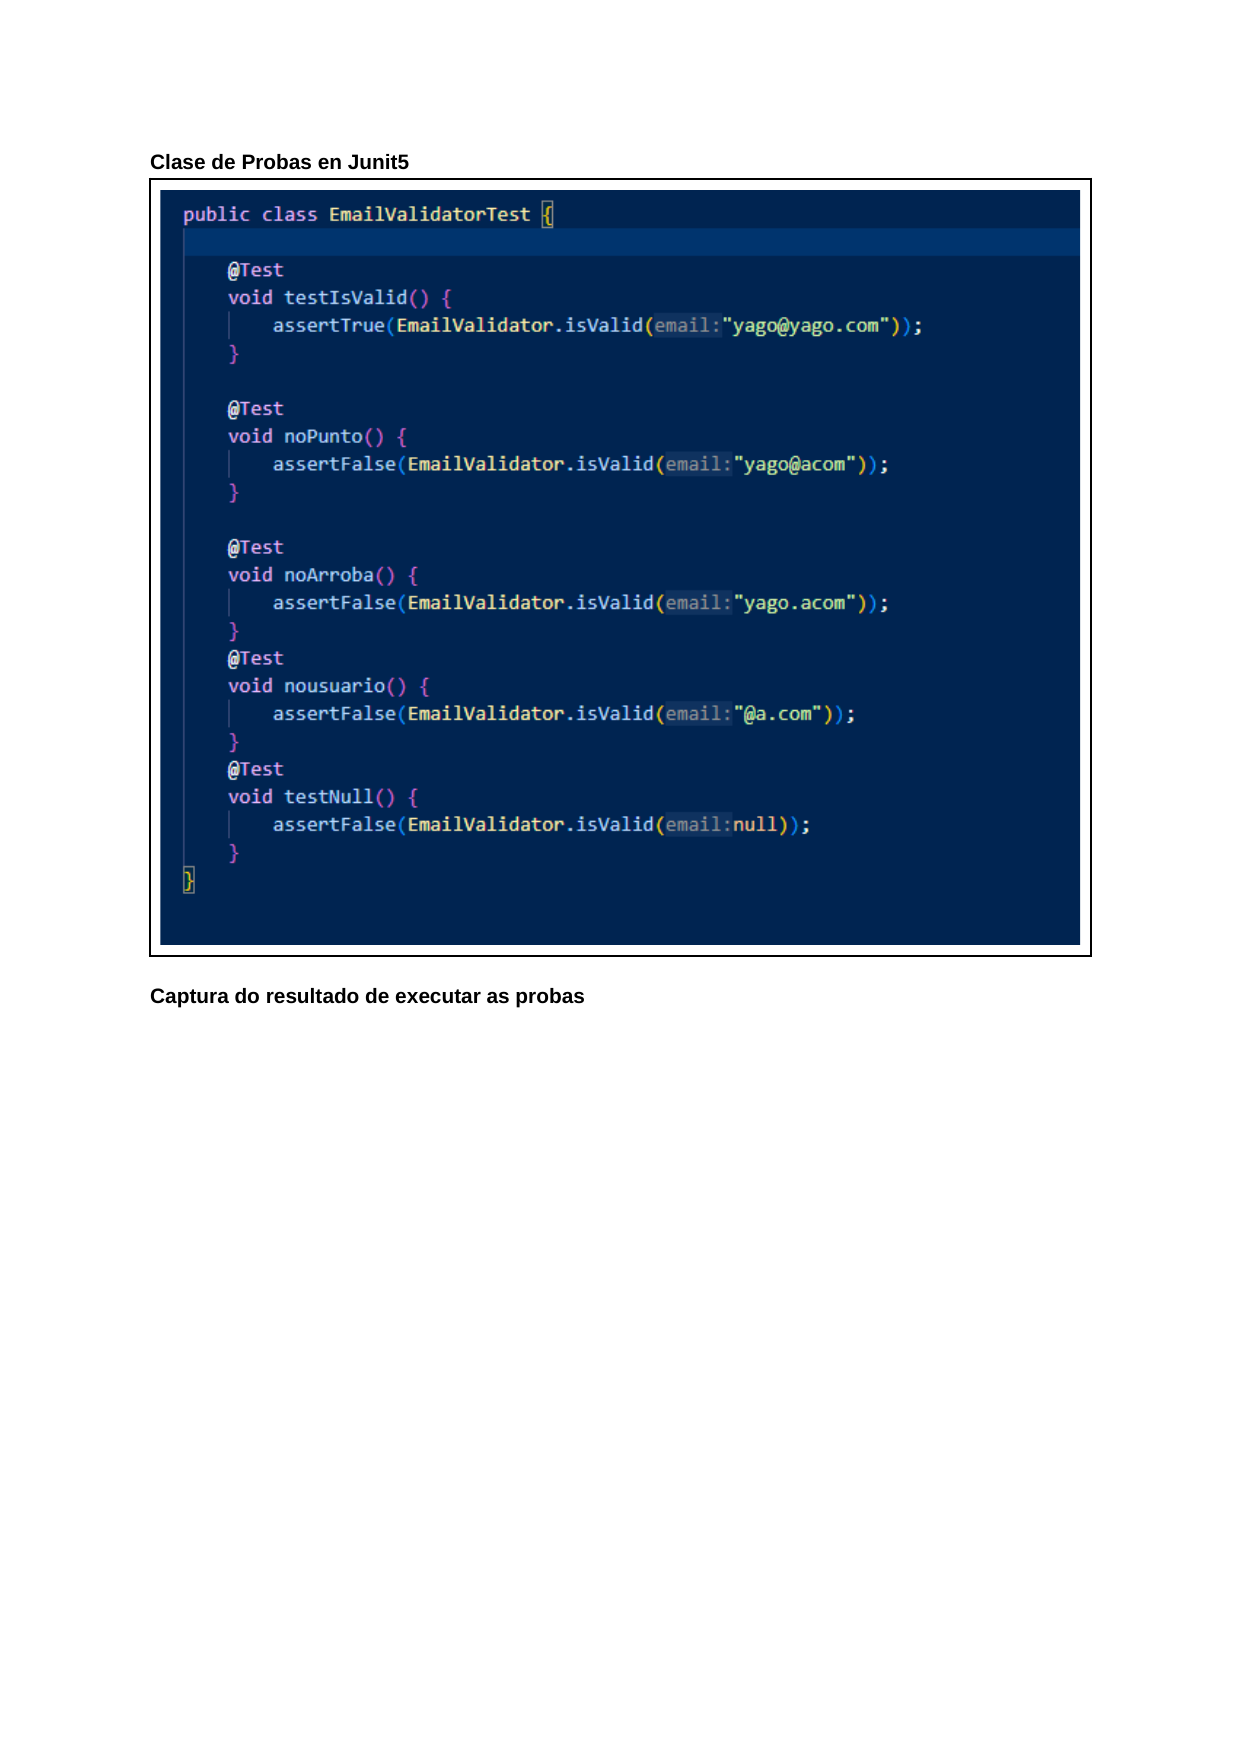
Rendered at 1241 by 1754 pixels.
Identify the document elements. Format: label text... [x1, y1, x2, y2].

picture [160, 190, 1080, 945]
table_header [151, 180, 1090, 954]
text Captura do resultado de executar as probas [150, 984, 1090, 1008]
text Clase de Probas en Junit5 [150, 150, 1090, 174]
